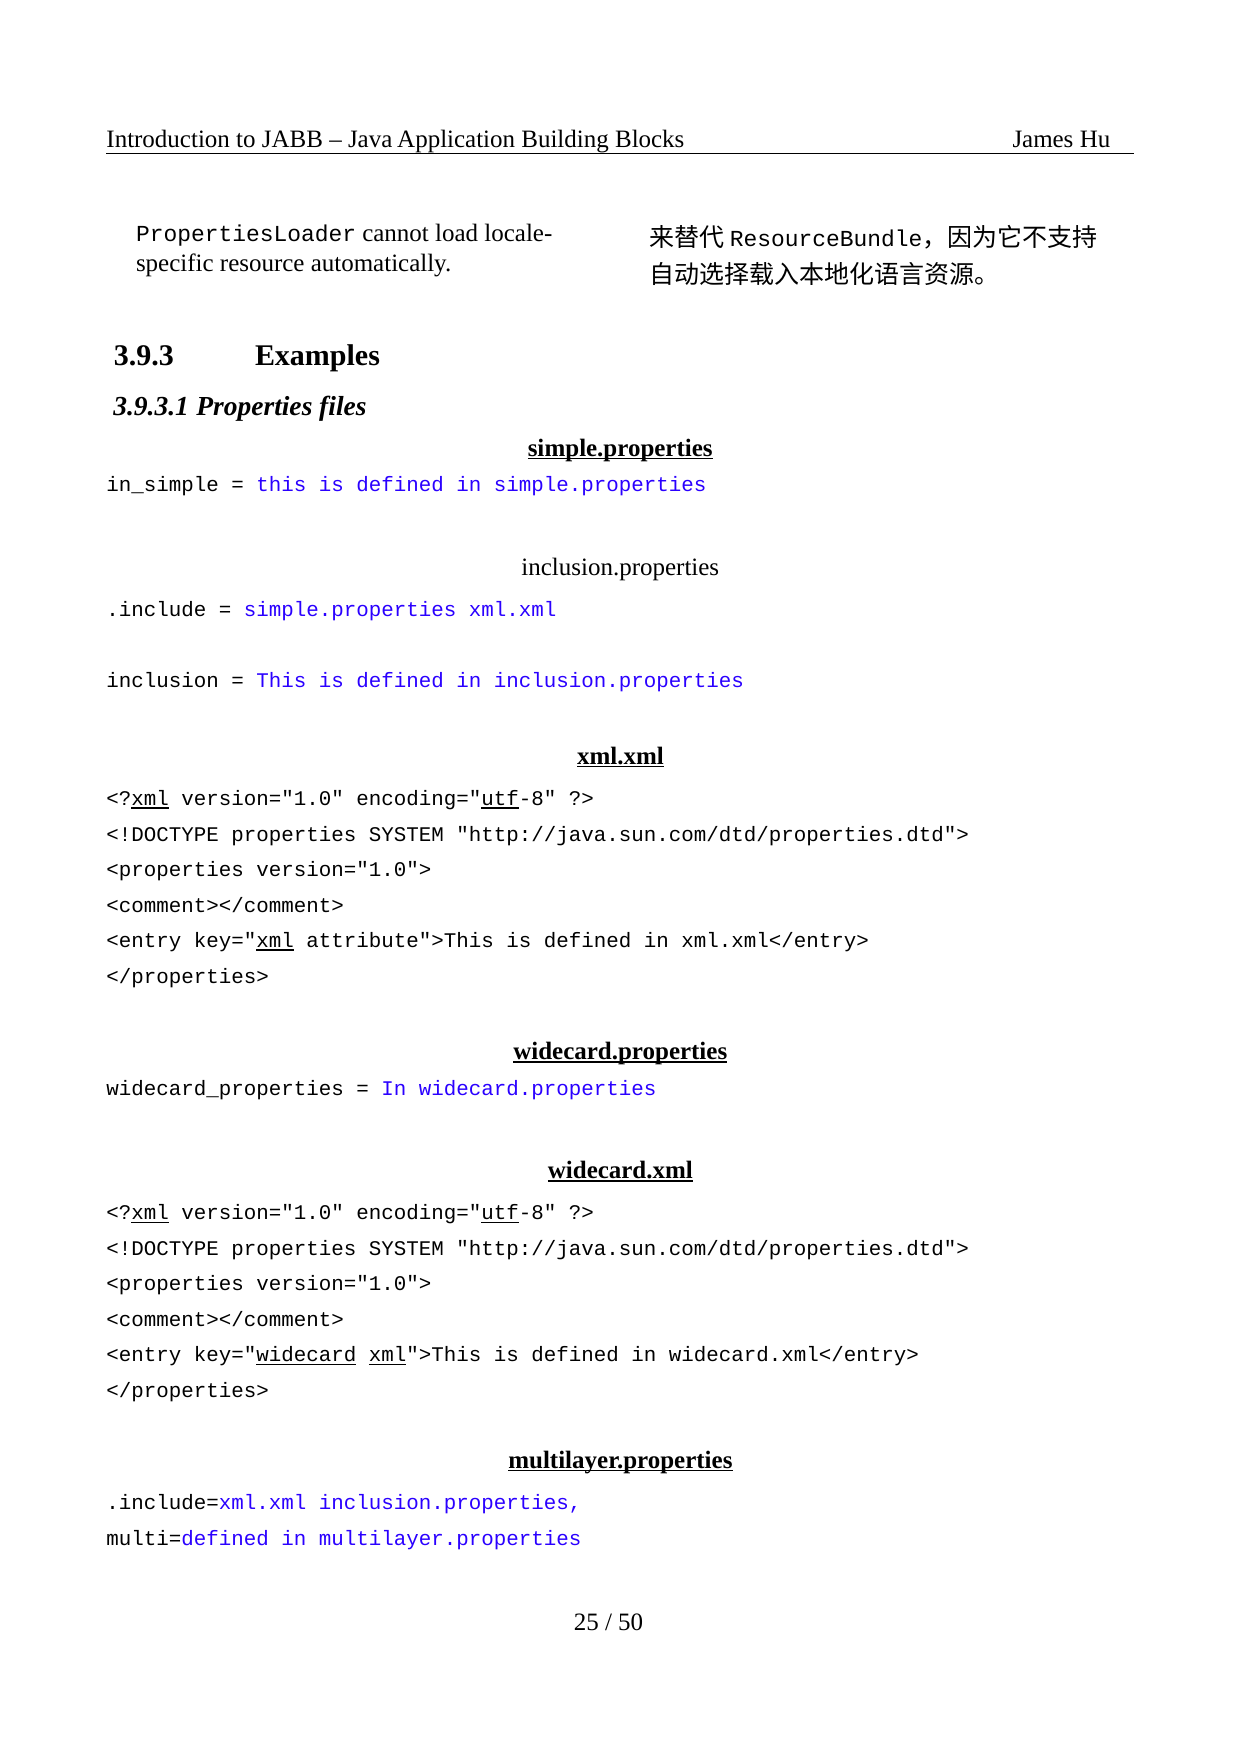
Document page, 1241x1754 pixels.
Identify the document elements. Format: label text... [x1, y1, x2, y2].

text <comment></comment> [106, 894, 1134, 918]
table_header PropertiesLoader cannot load locale-specific resource automatically. [106, 183, 620, 326]
text widecard_properties = In widecard.properties [106, 1078, 1134, 1101]
table_header 来替代ResourceBundle，因为它不支持自动选择载入本地化语言资源。 [620, 183, 1134, 326]
text simple.properties [106, 433, 1134, 462]
text <entry key="xml attribute">This is defined in xml.xml</entry> [106, 930, 1134, 954]
text <!DOCTYPE properties SYSTEM "http://java.sun.com/dtd/properties.dtd"> [106, 823, 1134, 847]
text </properties> [106, 966, 1134, 989]
text in_simple = this is defined in simple.properties [106, 474, 1134, 498]
text <properties version="1.0"> [106, 1273, 1134, 1297]
subtitle Examples [106, 337, 1134, 372]
subtitle Properties files [106, 390, 1134, 421]
text <!DOCTYPE properties SYSTEM "http://java.sun.com/dtd/properties.dtd"> [106, 1238, 1134, 1261]
text <entry key="widecard xml">This is defined in widecard.xml</entry> [106, 1344, 1134, 1368]
text multi=defined in multilayer.properties [106, 1528, 1134, 1551]
text <comment></comment> [106, 1309, 1134, 1332]
text inclusion.properties [106, 552, 1134, 581]
text multilayer.properties [106, 1445, 1134, 1474]
text .include=xml.xml inclusion.properties, [106, 1492, 1134, 1516]
text <?xml version="1.0" encoding="utf-8" ?> [106, 1202, 1134, 1226]
text <properties version="1.0"> [106, 859, 1134, 883]
text widecard.properties [106, 1036, 1134, 1065]
text </properties> [106, 1380, 1134, 1403]
text inclusion = This is defined in inclusion.properties [106, 670, 1134, 694]
text .include = simple.properties xml.xml [106, 599, 1134, 623]
text <?xml version="1.0" encoding="utf-8" ?> [106, 788, 1134, 812]
text widecard.xml [106, 1155, 1134, 1184]
text xml.xml [106, 741, 1134, 769]
